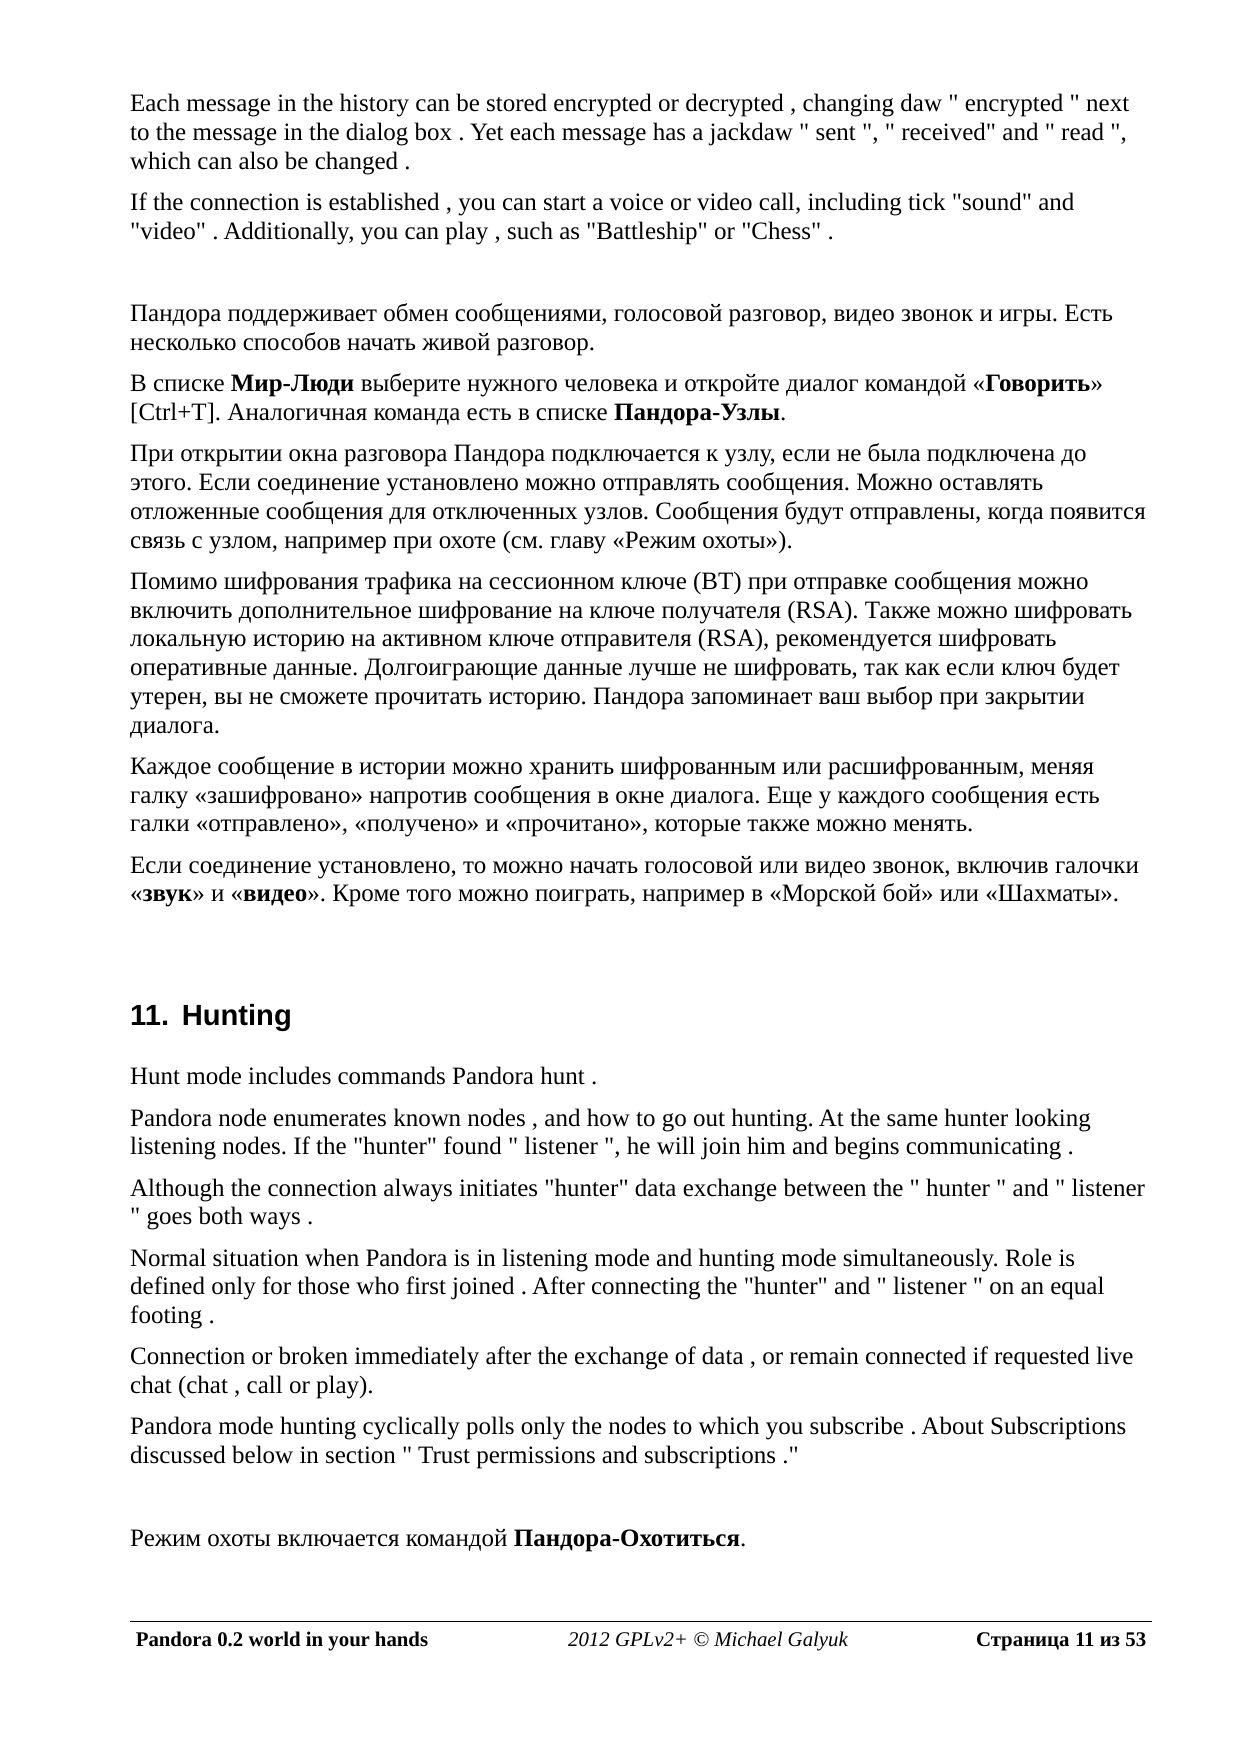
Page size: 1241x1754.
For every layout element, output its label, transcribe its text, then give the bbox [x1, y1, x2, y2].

text Помимо шифрования трафика на сессионном ключе (BT) при отправке сообщения можно включить дополнительное шифрование на ключе получателя (RSA). Также можно шифровать локальную историю на активном ключе отправителя (RSA), рекомендуется шифровать оперативные данные. Долгоиграющие данные лучше не шифровать, так как если ключ будет утерен, вы не сможете прочитать историю. Пандора запоминает ваш выбор при закрытии диалога. [130, 566, 1152, 738]
text Пандора поддерживает обмен сообщениями, голосовой разговор, видео звонок и игры. Есть несколько способов начать живой разговор. [130, 298, 1152, 356]
text Hunt mode includes commands Pandora hunt . [130, 1061, 1152, 1090]
text При открытии окна разговора Пандора подключается к узлу, если не была подключена до этого. Если соединение установлено можно отправлять сообщения. Можно оставлять отложенные сообщения для отключенных узлов. Сообщения будут отправлены, когда появится связь с узлом, например при охоте (см. главу «Режим охоты»). [130, 438, 1152, 553]
text Каждое сообщение в истории можно хранить шифрованным или расшифрованным, меняя галку «зашифровано» напротив сообщения в окне диалога. Еще у каждого сообщения есть галки «отправлено», «получено» и «прочитано», которые также можно менять. [130, 751, 1152, 837]
text Pandora node enumerates known nodes , and how to go out hunting. At the same hunter looking listening nodes. If the "hunter" found " listener ", he will join him and begins communicating . [130, 1103, 1152, 1160]
text Если соединение установлено, то можно начать голосовой или видео звонок, включив галочки «звук» и «видео». Кроме того можно поиграть, например в «Морской бой» или «Шахматы». [130, 850, 1152, 907]
text Although the connection always initiates "hunter" data exchange between the " hunter " and " listener " goes both ways . [130, 1173, 1152, 1230]
text Connection or broken immediately after the exchange of data , or remain connected if requested live chat (chat , call or play). [130, 1341, 1152, 1399]
text В списке Мир-Люди выберите нужного человека и откройте диалог командой «Говорить» [Ctrl+T]. Аналогичная команда есть в списке Пандора-Узлы. [130, 368, 1152, 426]
text Each message in the history can be stored encrypted or decrypted , changing daw " encrypted " next to the message in the dialog box . Yet each message has a jackdaw " sent ", " received" and " read ", which can also be changed . [130, 88, 1152, 175]
text Normal situation when Pandora is in listening mode and hunting mode simultaneously. Role is defined only for those who first joined . After connecting the "hunter" and " listener " on an equal footing . [130, 1243, 1152, 1329]
text If the connection is established , you can start a voice or video call, including tick "sound" and "video" . Additionally, you can play , such as "Battleship" or "Chess" . [130, 187, 1152, 245]
text Pandora mode hunting cyclically polls only the nodes to which you subscribe . About Subscriptions discussed below in section " Trust permissions and subscriptions ." [130, 1411, 1152, 1469]
text Режим охоты включается командой Пандора-Охотиться. [130, 1523, 1152, 1551]
subtitle Hunting [130, 998, 1152, 1031]
